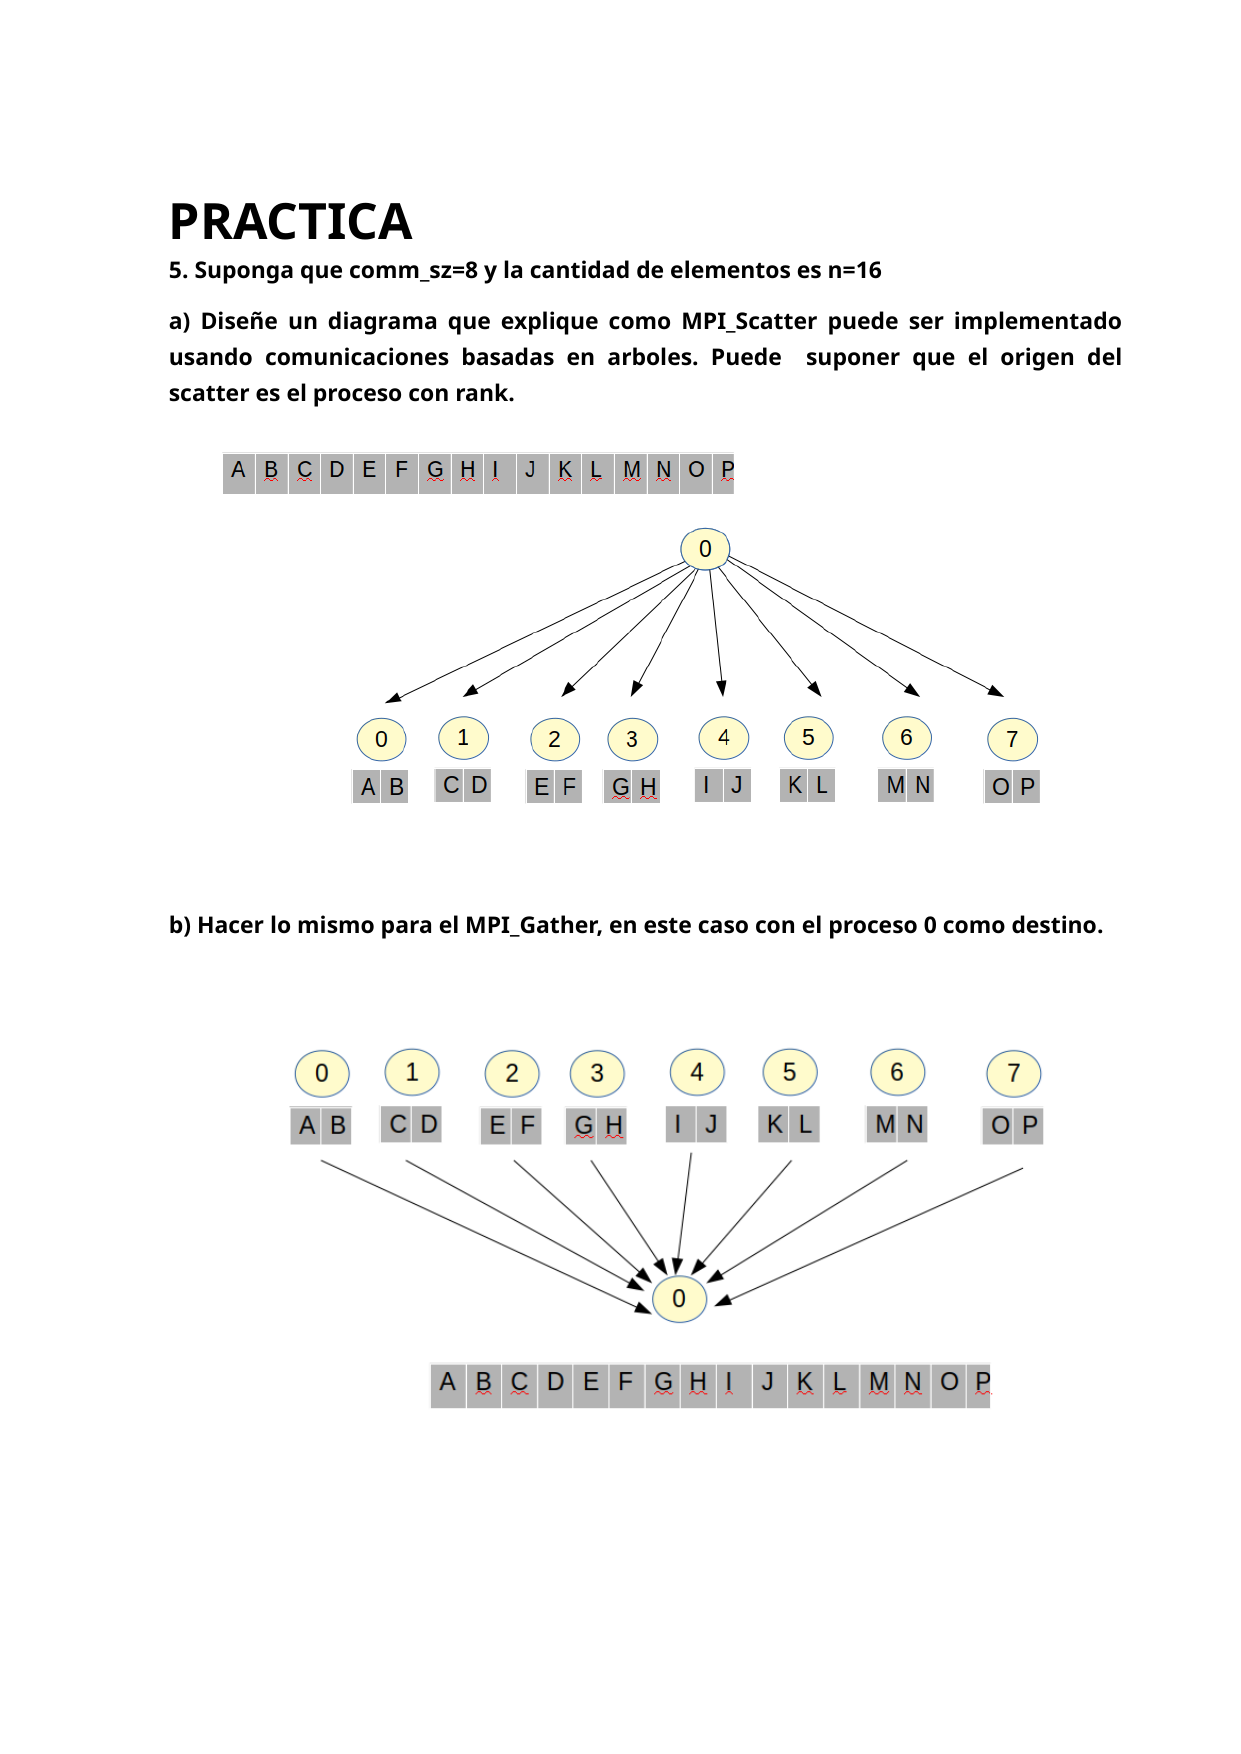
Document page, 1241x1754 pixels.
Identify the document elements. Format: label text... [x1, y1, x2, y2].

text b) Hacer lo mismo para el MPI_Gather, en este caso con el proceso 0 como destino. [169, 909, 1123, 940]
picture [209, 440, 1103, 854]
text 5. Suponga que comm_sz=8 y la cantidad de elementos es n=16 [169, 254, 1123, 286]
picture [184, 1004, 1141, 1451]
text PRACTICA [169, 186, 1123, 254]
text a) Diseñe un diagrama que explique como MPI_Scatter puede ser implementado usando comunicaciones basadas en arboles. Puede suponer que el origen del scatter es el proceso con rank. [169, 305, 1123, 408]
